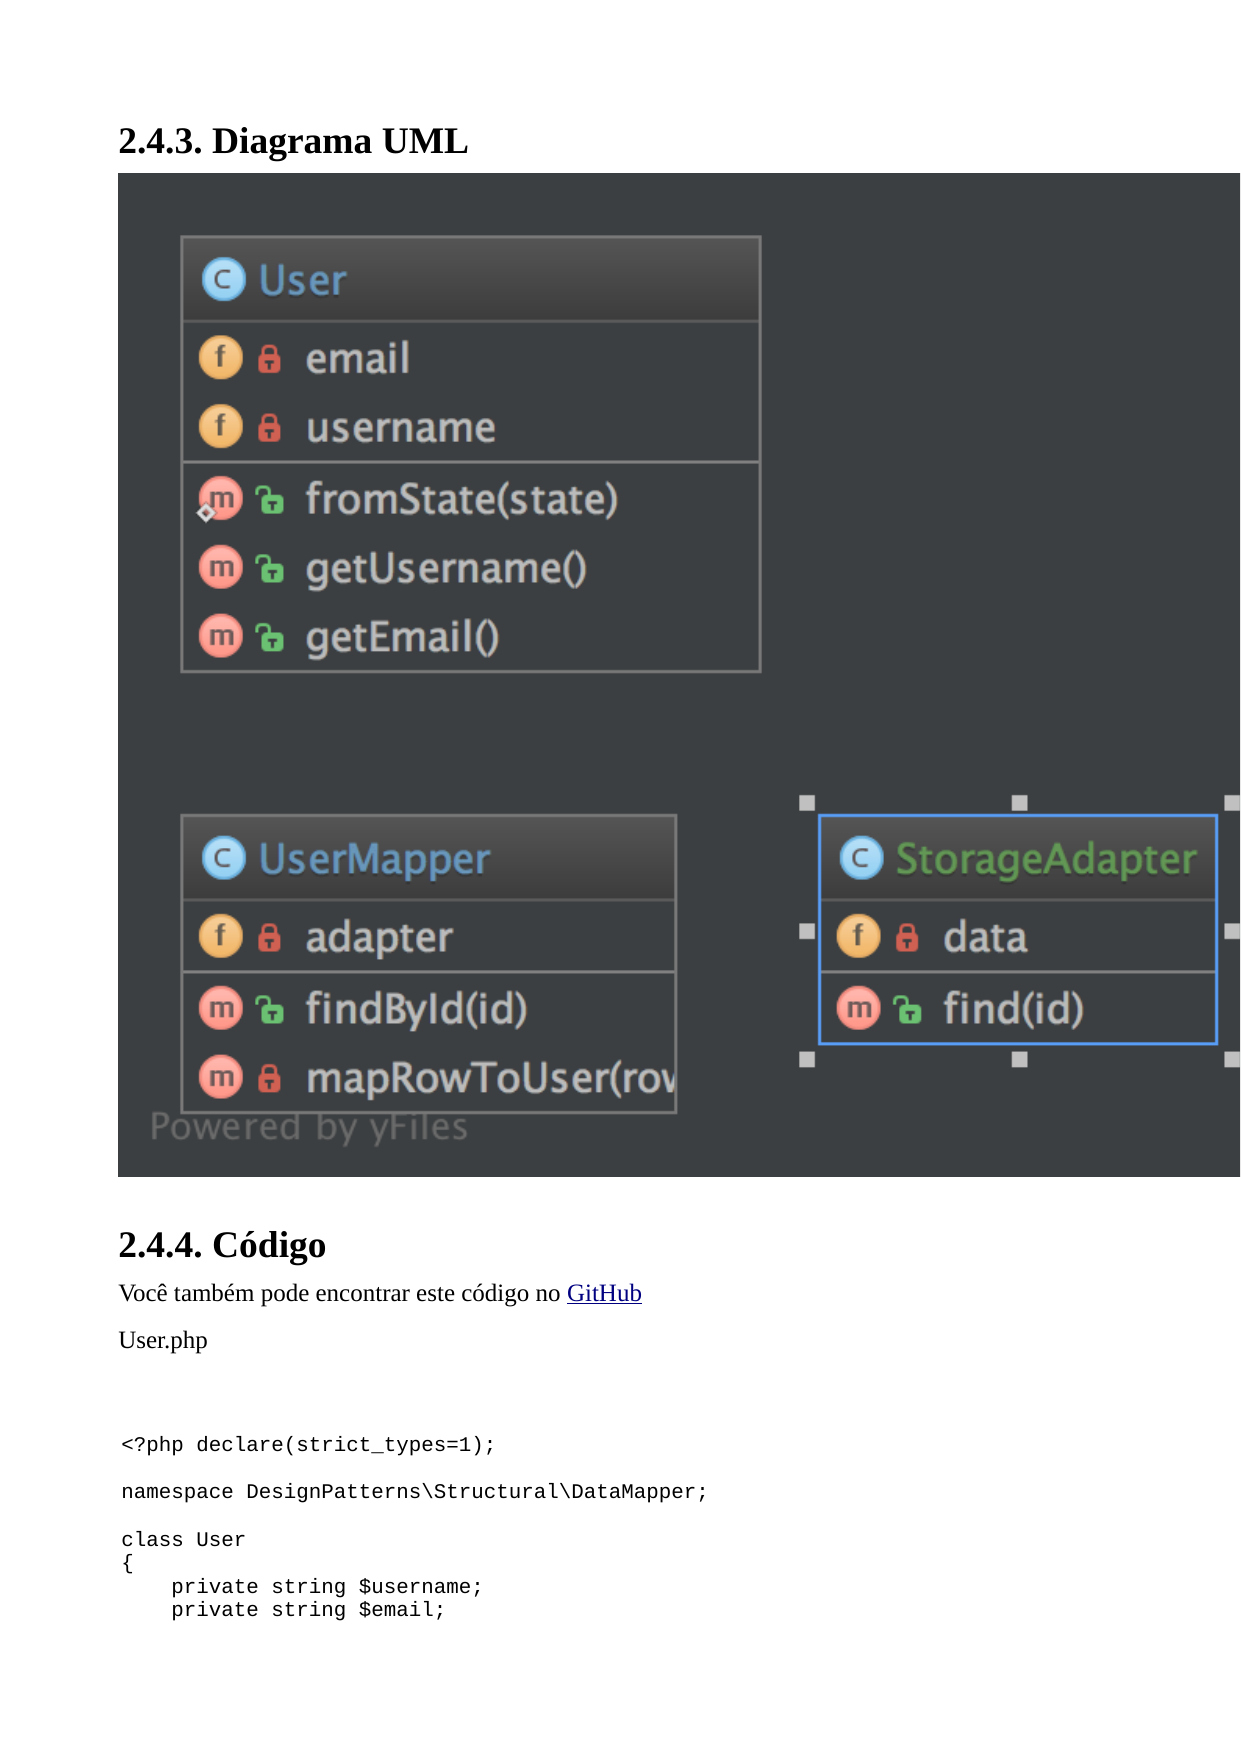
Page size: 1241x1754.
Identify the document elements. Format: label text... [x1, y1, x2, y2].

table_header [118, 1373, 136, 1383]
table_header <?php declare(strict_types=1); namespace DesignPatterns\Structural\DataMapper; class User { private string $username; private string $email; [118, 1431, 935, 1626]
text Você também pode encontrar este código no GitHub [118, 1278, 1122, 1306]
subtitle 2.4.4. Código [118, 1222, 1122, 1265]
text User.php [118, 1325, 1122, 1354]
picture [118, 173, 1241, 1177]
subtitle 2.4.3. Diagrama UML [118, 118, 1122, 161]
